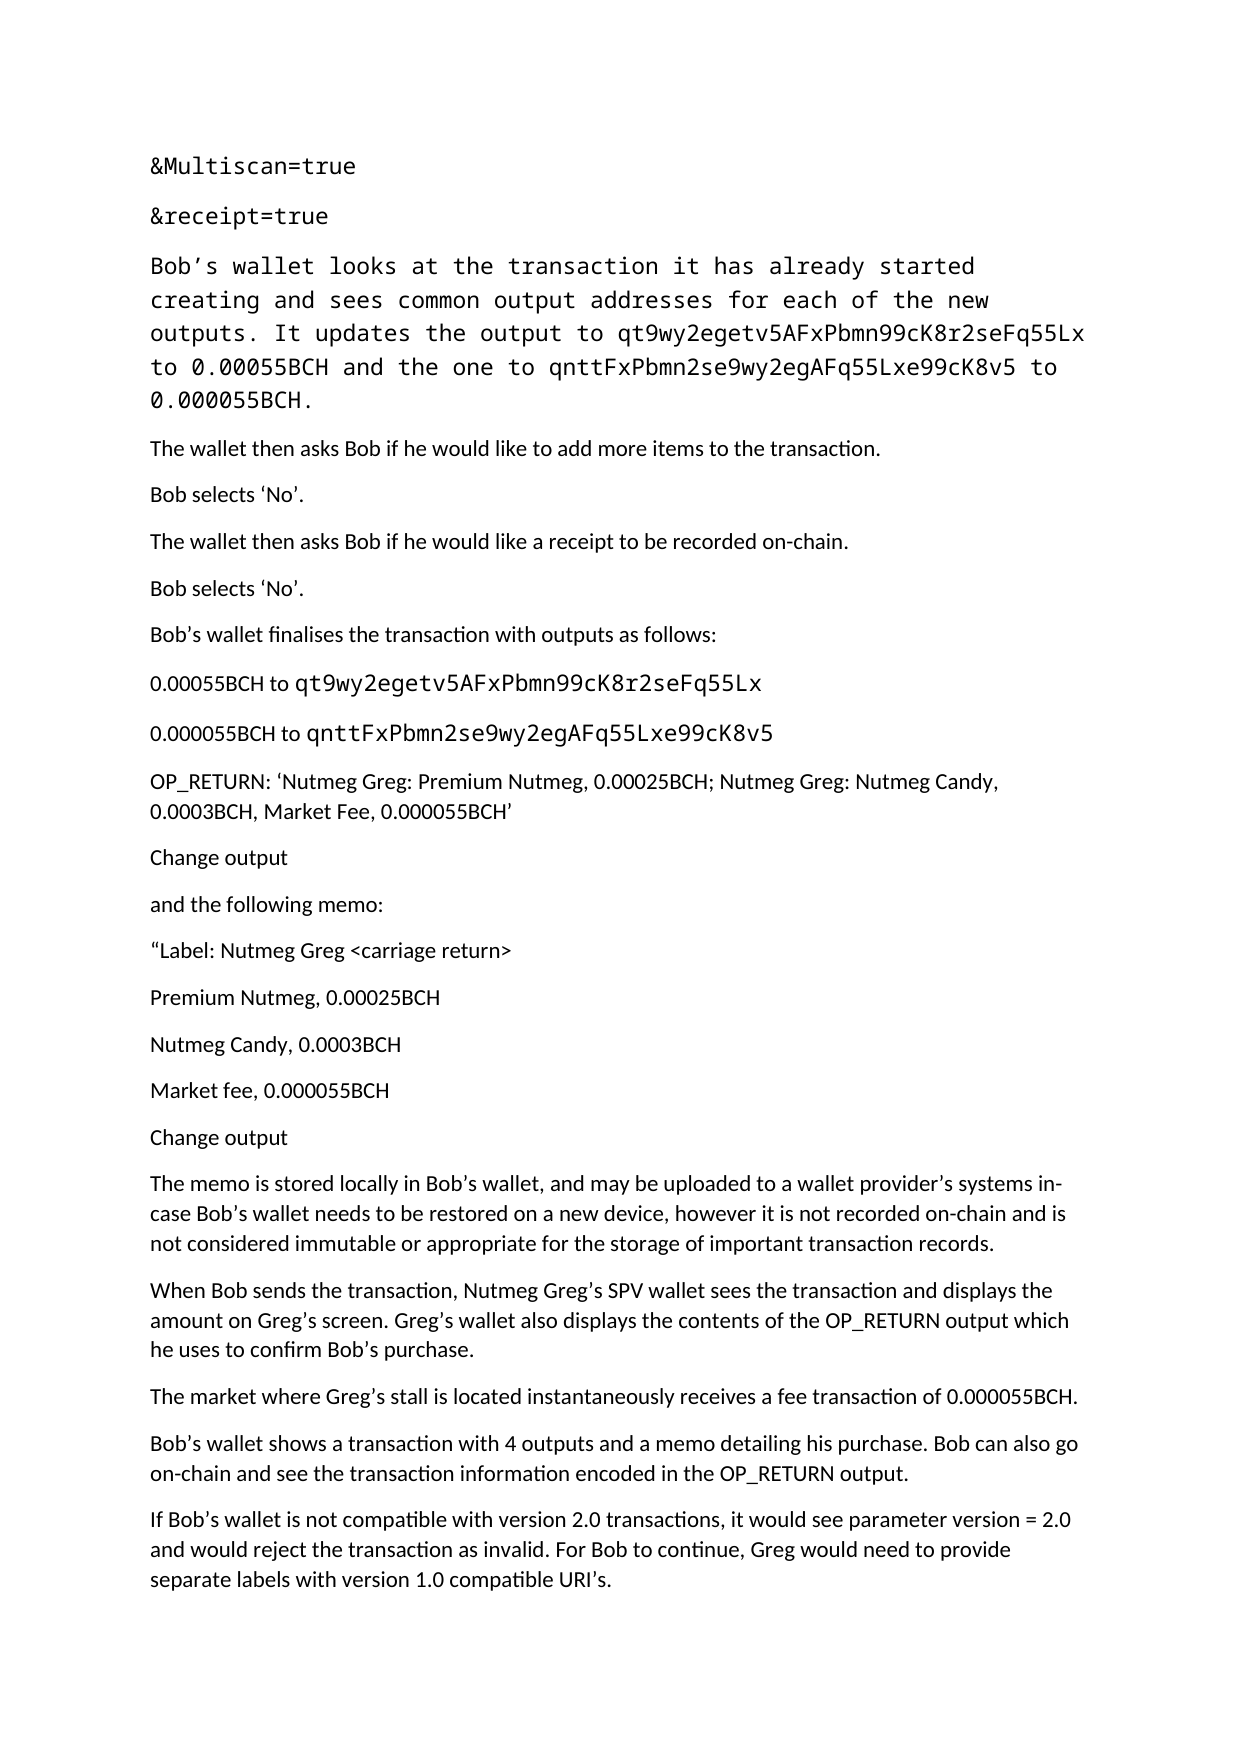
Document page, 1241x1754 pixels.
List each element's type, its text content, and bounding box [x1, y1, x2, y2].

text Change output [150, 1123, 1090, 1151]
text When Bob sends the transaction, Nutmeg Greg’s SPV wallet sees the transaction and displays the amount on Greg’s screen. Greg’s wallet also displays the contents of the OP_RETURN output which he uses to confirm Bob’s purchase. [150, 1276, 1090, 1364]
text OP_RETURN: ‘Nutmeg Greg: Premium Nutmeg, 0.00025BCH; Nutmeg Greg: Nutmeg Candy, 0.0003BCH, Market Fee, 0.000055BCH’ [150, 767, 1090, 825]
text Market fee, 0.000055BCH [150, 1076, 1090, 1104]
text Change output [150, 843, 1090, 872]
text Bob’s wallet shows a transaction with 4 outputs and a memo detailing his purchase. Bob can also go on-chain and see the transaction information encoded in the OP_RETURN output. [150, 1429, 1090, 1487]
text Bob’s wallet looks at the transaction it has already started creating and sees common output addresses for each of the new outputs. It updates the output to qt9wy2egetv5AFxPbmn99cK8r2seFq55Lx to 0.00055BCH and the one to qnttFxPbmn2se9wy2egAFq55Lxe99cK8v5 to 0.000055BCH. [150, 250, 1090, 415]
text The market where Greg’s stall is located instantaneously receives a fee transaction of 0.000055BCH. [150, 1382, 1090, 1410]
text The memo is stored locally in Bob’s wallet, and may be uploaded to a wallet provider’s systems in-case Bob’s wallet needs to be restored on a new device, however it is not recorded on-chain and is not considered immutable or appropriate for the storage of important transaction records. [150, 1169, 1090, 1257]
text The wallet then asks Bob if he would like a receipt to be recorded on-chain. [150, 527, 1090, 555]
text “Label: Nutmeg Greg <carriage return> [150, 937, 1090, 965]
text Nutmeg Candy, 0.0003BCH [150, 1030, 1090, 1058]
text &receipt=true [150, 200, 1090, 231]
text Bob selects ‘No’. [150, 481, 1090, 509]
text 0.00055BCH to qt9wy2egetv5AFxPbmn99cK8r2seFq55Lx [150, 667, 1090, 698]
text The wallet then asks Bob if he would like to add more items to the transaction. [150, 434, 1090, 462]
text Premium Nutmeg, 0.00025BCH [150, 983, 1090, 1011]
text and the following memo: [150, 890, 1090, 918]
text If Bob’s wallet is not compatible with version 2.0 transactions, it would see parameter version = 2.0 and would reject the transaction as invalid. For Bob to continue, Greg would need to provide separate labels with version 1.0 compatible URI’s. [150, 1505, 1090, 1593]
text 0.000055BCH to qnttFxPbmn2se9wy2egAFq55Lxe99cK8v5 [150, 717, 1090, 748]
text Bob’s wallet finalises the transaction with outputs as follows: [150, 620, 1090, 648]
text &Multiscan=true [150, 150, 1090, 181]
text Bob selects ‘No’. [150, 574, 1090, 602]
